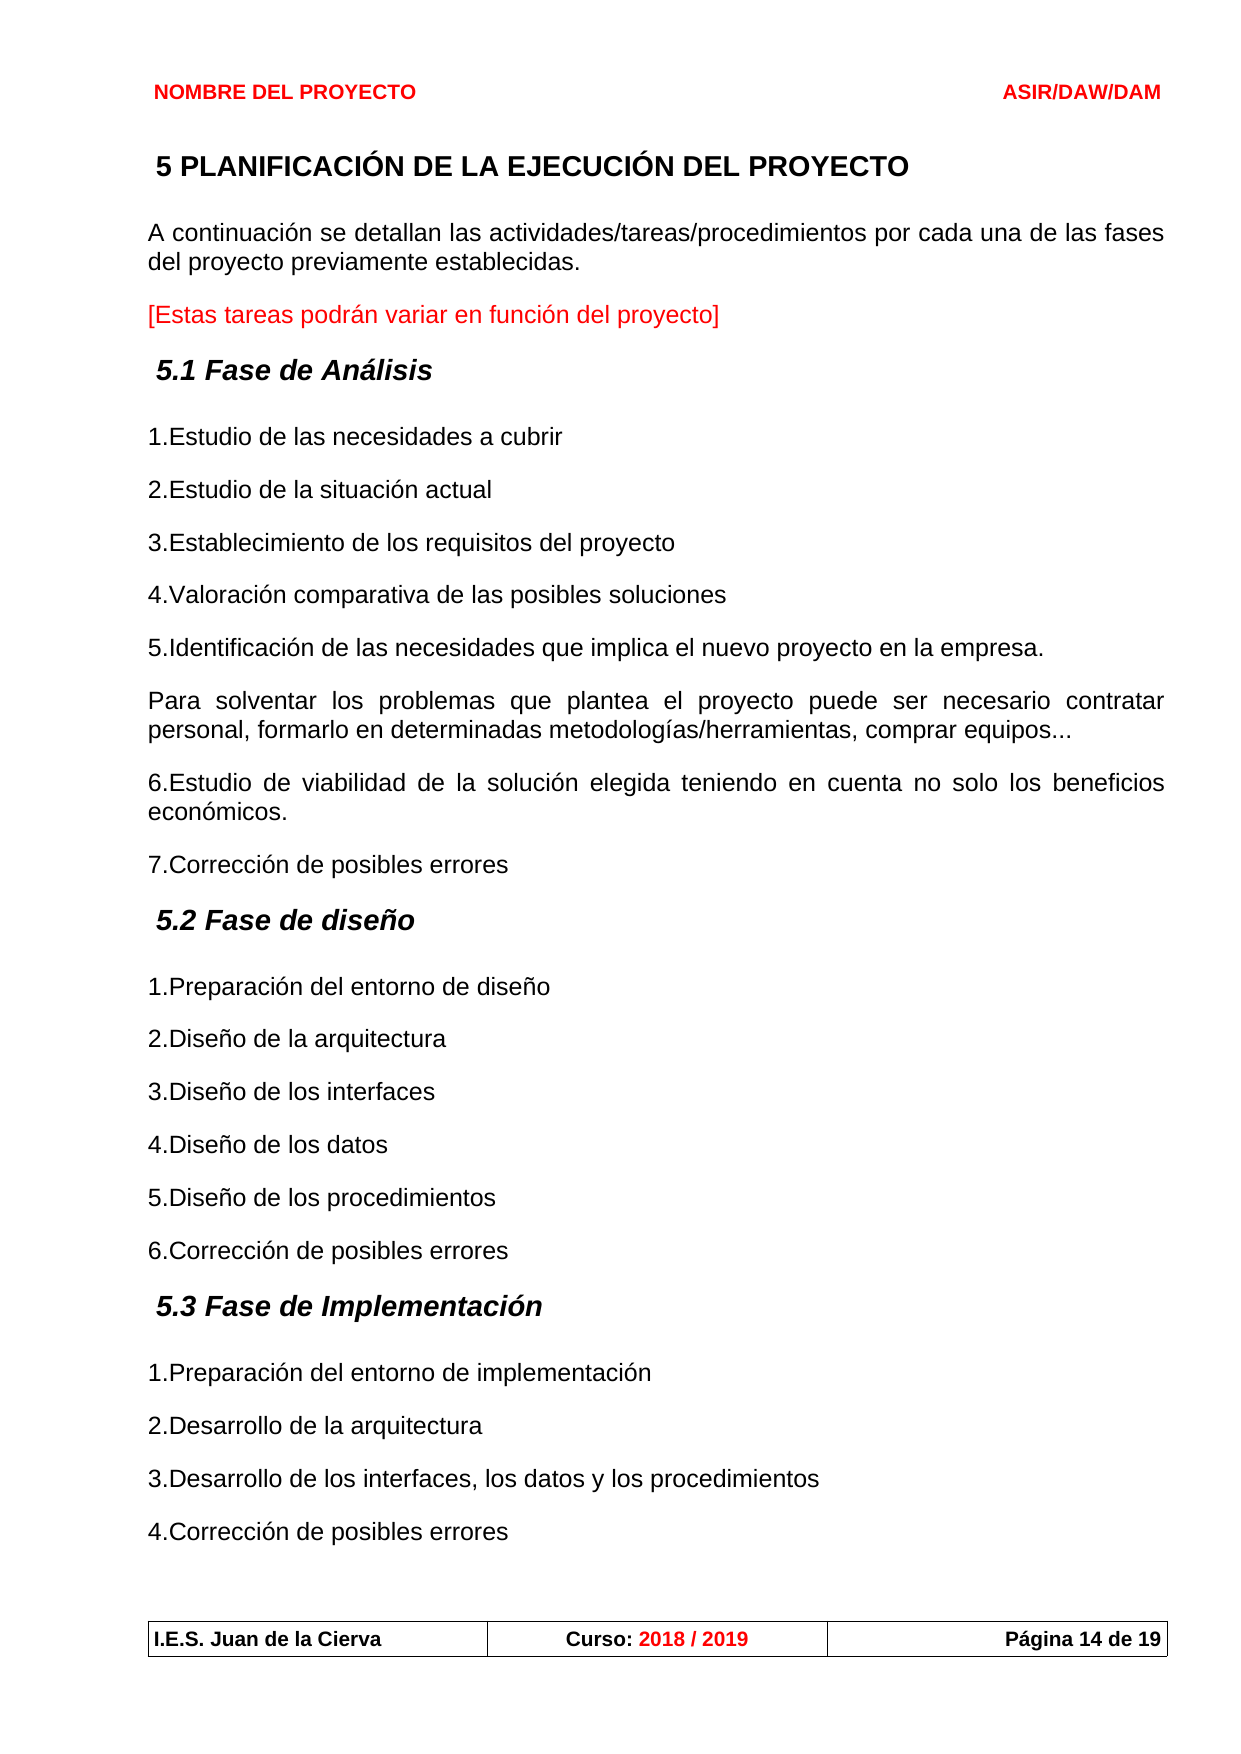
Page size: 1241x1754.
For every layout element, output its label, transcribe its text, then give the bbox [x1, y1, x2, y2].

list Establecimiento de los requisitos del proyecto [148, 527, 1167, 556]
list Para solventar los problemas que plantea el proyecto puede ser necesario contratar personal, formarlo en determinadas metodologías/herramientas, comprar equipos... [148, 686, 1167, 744]
list Desarrollo de los interfaces, los datos y los procedimientos [148, 1464, 1167, 1492]
subtitle PLANIFICACIÓN DE LA EJECUCIÓN DEL PROYECTO [148, 150, 1167, 183]
list Corrección de posibles errores [148, 1517, 1167, 1545]
list Diseño de los interfaces [148, 1077, 1167, 1106]
list Estudio de las necesidades a cubrir [148, 422, 1167, 450]
list Diseño de los procedimientos [148, 1183, 1167, 1212]
list Identificación de las necesidades que implica el nuevo proyecto en la empresa. [148, 633, 1167, 662]
list Desarrollo de la arquitectura [148, 1411, 1167, 1439]
list Corrección de posibles errores [148, 849, 1167, 878]
text A continuación se detallan las actividades/tareas/procedimientos por cada una de las fases del proyecto previamente establecidas. [148, 218, 1167, 276]
list Diseño de la arquitectura [148, 1024, 1167, 1053]
list Valoración comparativa de las posibles soluciones [148, 580, 1167, 609]
list Corrección de posibles errores [148, 1236, 1167, 1265]
list Preparación del entorno de diseño [148, 971, 1167, 1000]
list Estudio de la situación actual [148, 474, 1167, 503]
subtitle Fase de Implementación [148, 1289, 1167, 1322]
text [Estas tareas podrán variar en función del proyecto] [148, 300, 1167, 328]
subtitle Fase de diseño [148, 902, 1167, 936]
subtitle Fase de Análisis [148, 353, 1167, 386]
list Preparación del entorno de implementación [148, 1358, 1167, 1387]
list Diseño de los datos [148, 1130, 1167, 1159]
list Estudio de viabilidad de la solución elegida teniendo en cuenta no solo los beneficios económicos. [148, 768, 1167, 825]
